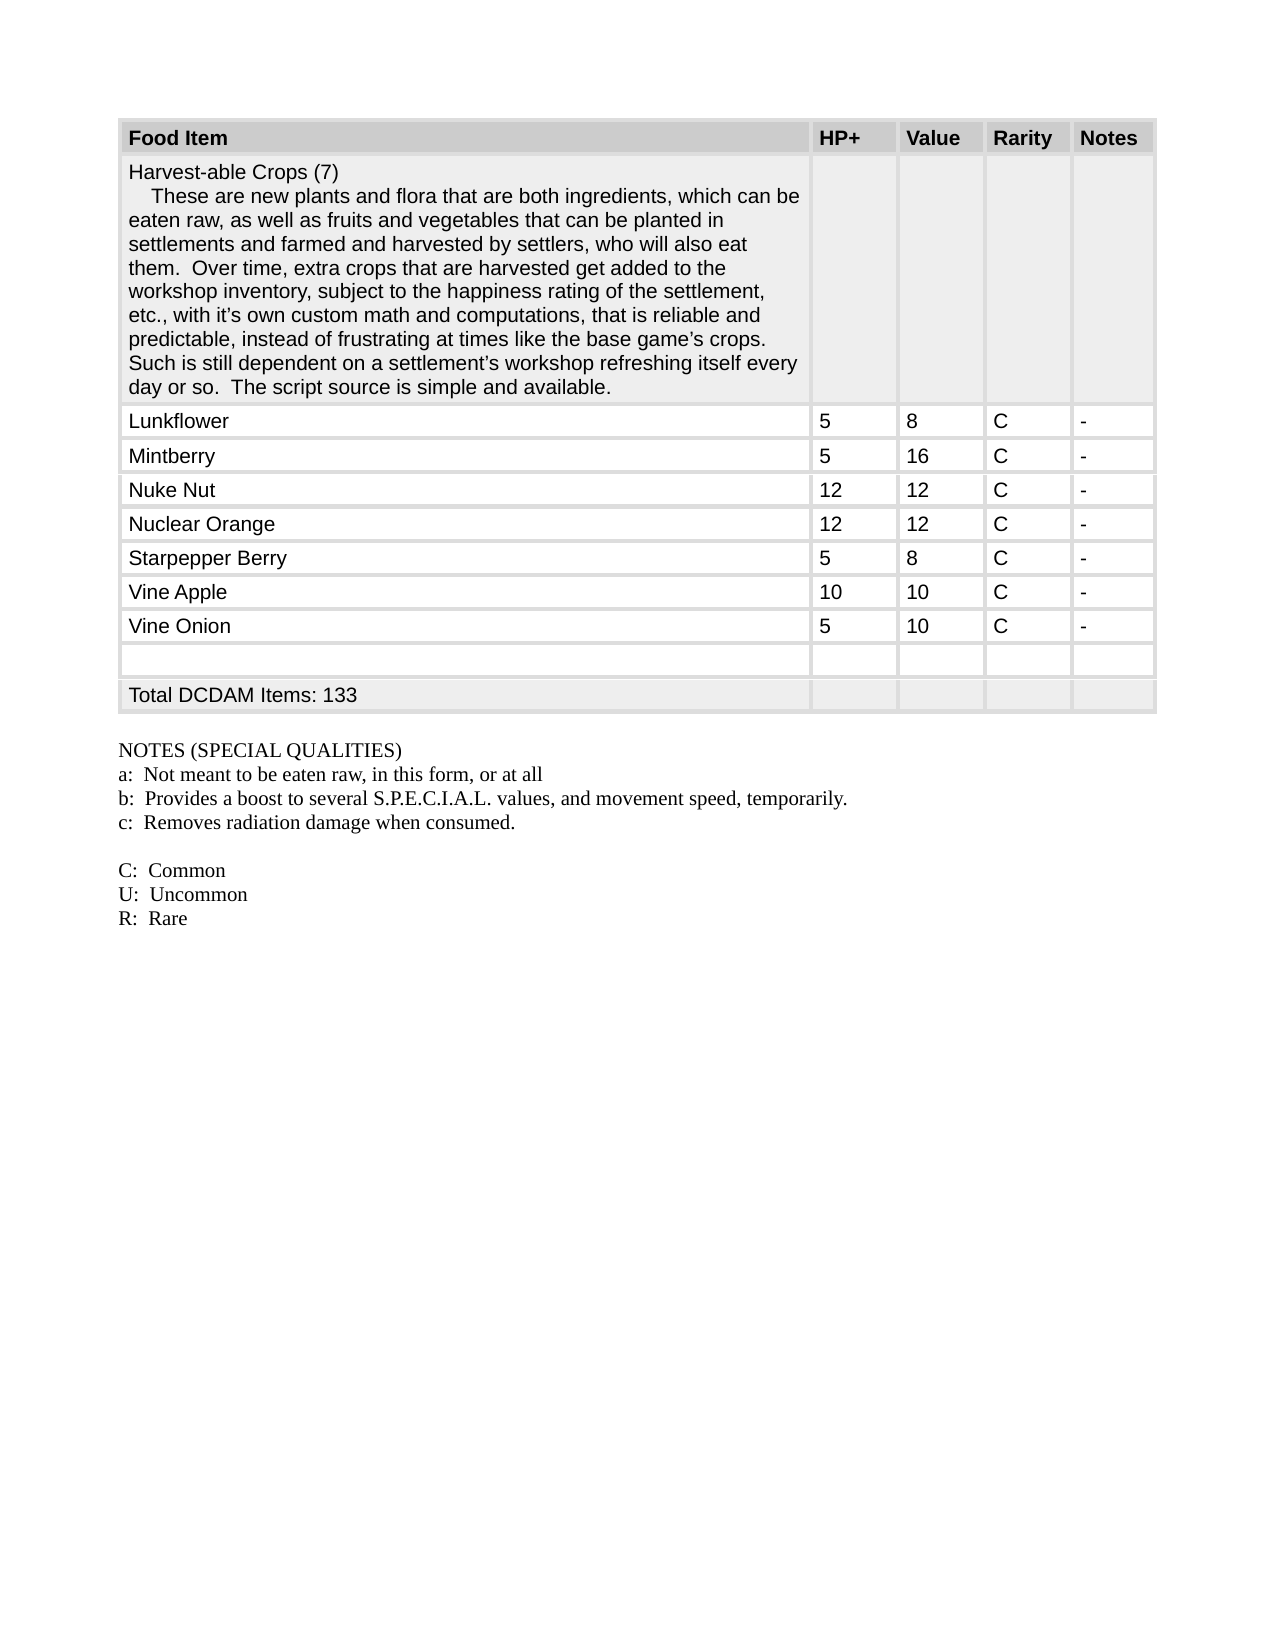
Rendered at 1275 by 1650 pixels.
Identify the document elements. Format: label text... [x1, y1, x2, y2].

table_cell 10 [900, 611, 983, 641]
table_cell 8 [900, 543, 983, 573]
table_cell - [1074, 611, 1153, 641]
table_cell [1074, 680, 1153, 709]
table_header Value [900, 122, 983, 152]
text U: Uncommon [118, 882, 1157, 906]
table_cell [122, 645, 809, 675]
table_cell 5 [813, 543, 896, 573]
table_cell C [987, 475, 1070, 504]
text C: Common [118, 858, 1157, 882]
table_cell [987, 680, 1070, 709]
table_cell [1074, 156, 1153, 402]
table_cell C [987, 509, 1070, 539]
table_cell 8 [900, 406, 983, 436]
table_cell - [1074, 543, 1153, 573]
text a: Not meant to be eaten raw, in this form, or at all [118, 762, 1157, 786]
text NOTES (SPECIAL QUALITIES) [118, 738, 1157, 762]
table_header Rarity [987, 122, 1070, 152]
table_cell 12 [813, 509, 896, 539]
table_cell 5 [813, 611, 896, 641]
table_cell [987, 156, 1070, 402]
table_cell [900, 645, 983, 675]
text c: Removes radiation damage when consumed. [118, 810, 1157, 834]
table_cell Vine Apple [122, 577, 809, 607]
table_cell [900, 156, 983, 402]
table_cell Mintberry [122, 440, 809, 470]
table_cell - [1074, 475, 1153, 504]
table_cell 12 [900, 509, 983, 539]
table_cell C [987, 577, 1070, 607]
table_cell Harvest-able Crops (7) These are new plants and flora that are both ingredients, which can be eaten raw, as well as fruits and vegetables that can be planted in settlements and farmed and harvested by settlers, who will also eat them. Over time, extra crops that are harvested get added to the workshop inventory, subject to the happiness rating of the settlement, etc., with it’s own custom math and computations, that is reliable and predictable, instead of frustrating at times like the base game’s crops. Such is still dependent on a settlement’s workshop refreshing itself every day or so. The script source is simple and available. [122, 156, 809, 402]
table_cell 10 [900, 577, 983, 607]
table_cell - [1074, 406, 1153, 436]
table_header Notes [1074, 122, 1153, 152]
table_cell 12 [813, 475, 896, 504]
table_cell - [1074, 577, 1153, 607]
table_cell C [987, 611, 1070, 641]
table_cell C [987, 543, 1070, 573]
table_cell [813, 645, 896, 675]
table_cell 16 [900, 440, 983, 470]
table_cell [813, 156, 896, 402]
text R: Rare [118, 906, 1157, 930]
table_header HP+ [813, 122, 896, 152]
table_cell C [987, 440, 1070, 470]
text b: Provides a boost to several S.P.E.C.I.A.L. values, and movement speed, temporarily. [118, 786, 1157, 810]
table_cell [987, 645, 1070, 675]
table_cell 10 [813, 577, 896, 607]
table_cell 12 [900, 475, 983, 504]
table_header Food Item [122, 122, 809, 152]
table_cell Total DCDAM Items: 133 [122, 680, 809, 709]
table_cell Starpepper Berry [122, 543, 809, 573]
table_cell - [1074, 440, 1153, 470]
table_cell C [987, 406, 1070, 436]
table_cell - [1074, 509, 1153, 539]
table_cell [900, 680, 983, 709]
table_cell Nuclear Orange [122, 509, 809, 539]
table_cell Nuke Nut [122, 475, 809, 504]
table_cell Lunkflower [122, 406, 809, 436]
table_cell 5 [813, 440, 896, 470]
table_cell 5 [813, 406, 896, 436]
table_cell Vine Onion [122, 611, 809, 641]
table_cell [1074, 645, 1153, 675]
table_cell [813, 680, 896, 709]
